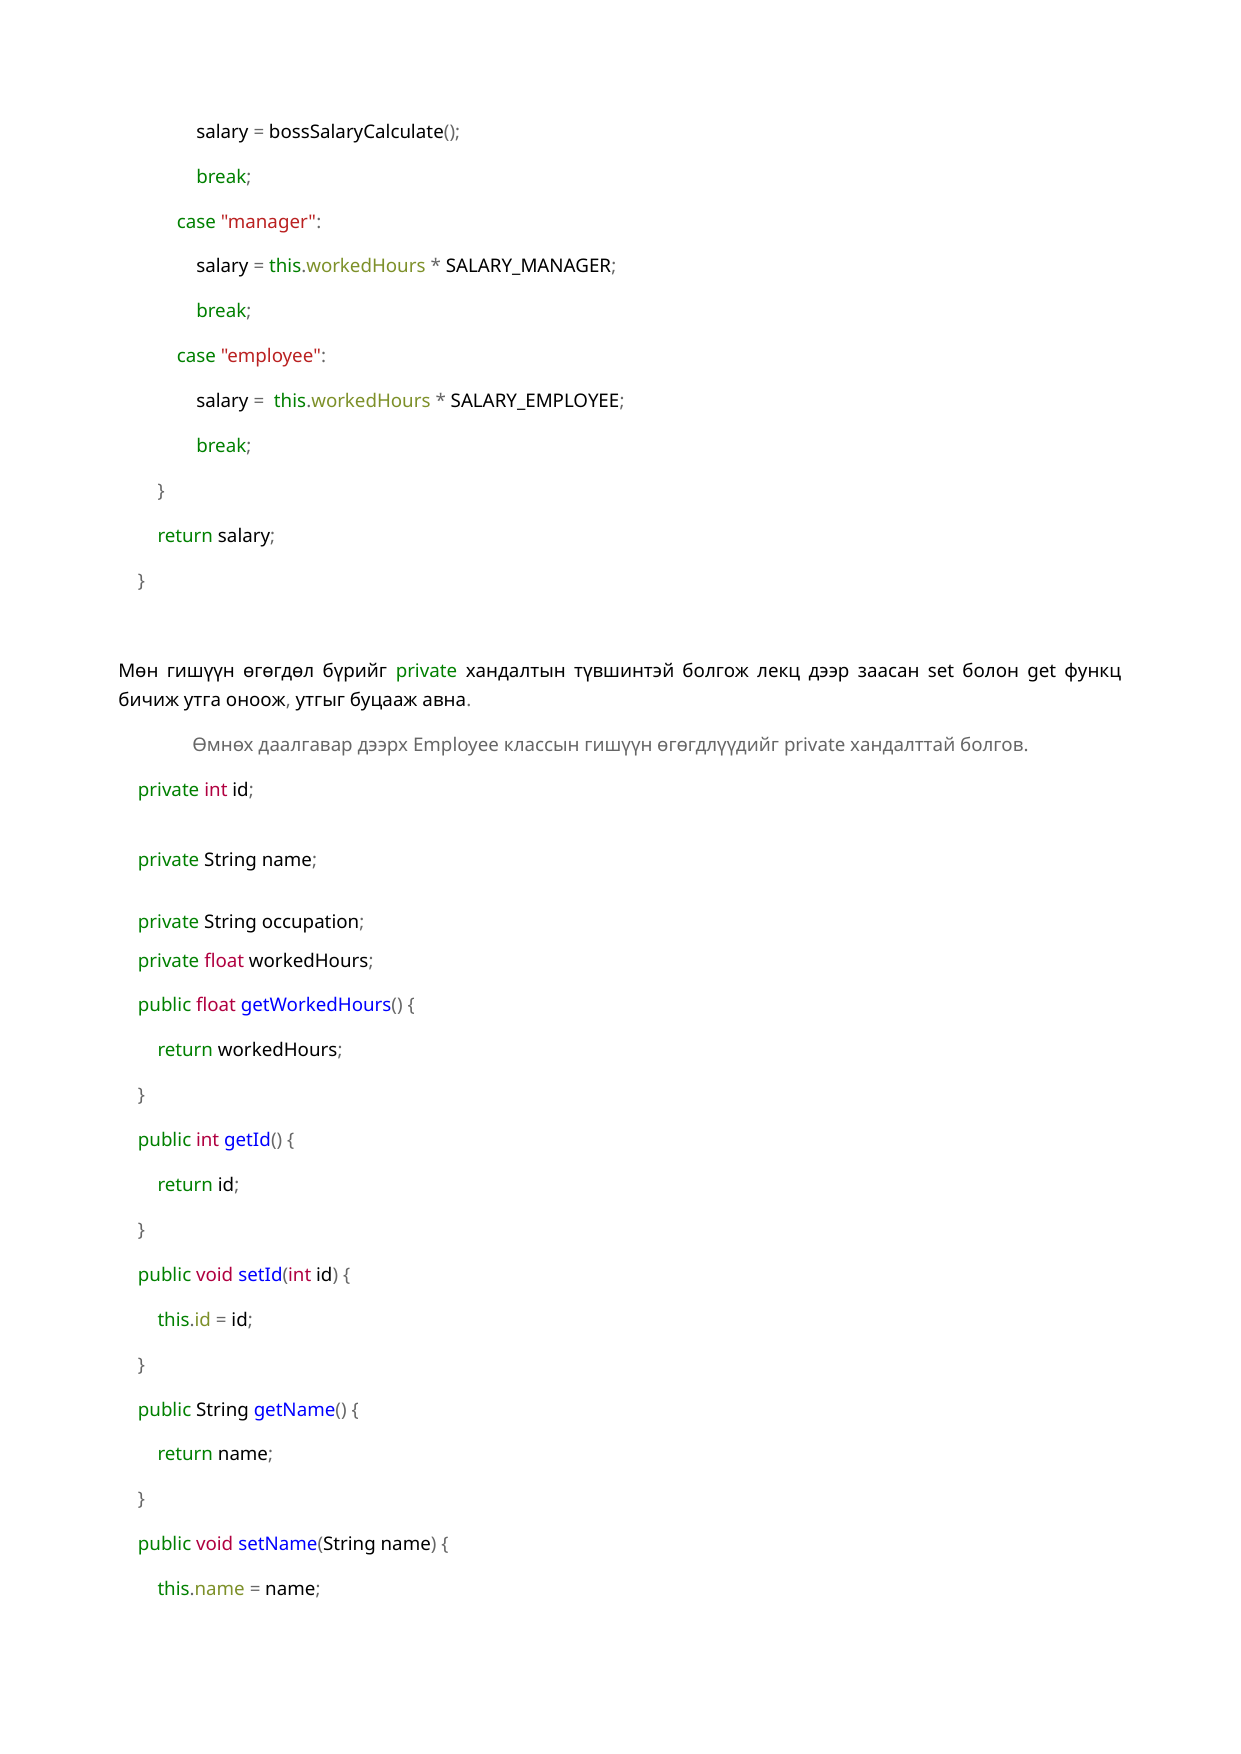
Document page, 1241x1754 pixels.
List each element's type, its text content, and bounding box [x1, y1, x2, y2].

text } [118, 1486, 1122, 1511]
text this.id = id; [118, 1306, 1122, 1332]
text return workedHours; [118, 1037, 1122, 1062]
text break; [118, 432, 1122, 458]
text } [118, 1351, 1122, 1376]
text salary = bossSalaryCalculate(); [118, 118, 1122, 144]
text private float workedHours; [118, 947, 1122, 972]
text public int getId() { [118, 1126, 1122, 1152]
text salary = this.workedHours * SALARY_EMPLOYEE; [118, 387, 1122, 413]
text public void setId(int id) { [118, 1261, 1122, 1287]
text } [118, 1082, 1122, 1107]
text salary = this.workedHours * SALARY_MANAGER; [118, 253, 1122, 278]
text this.name = name; [118, 1575, 1122, 1601]
text break; [118, 298, 1122, 323]
text private int id; [118, 776, 1122, 801]
text break; [118, 163, 1122, 188]
text Мөн гишүүн өгөгдөл бүрийг private хандалтын түвшинтэй болгож лекц дээр заасан set болон get функц бичиж утга оноож, утгыг буцааж авна. [118, 657, 1122, 712]
subtitle private String name; [118, 846, 1122, 871]
text } [118, 1216, 1122, 1242]
text case "manager": [118, 208, 1122, 233]
text return name; [118, 1441, 1122, 1466]
text public void setName(String name) { [118, 1531, 1122, 1556]
text public String getName() { [118, 1396, 1122, 1421]
subtitle private String occupation; [118, 909, 1122, 934]
text Өмнөх даалгавар дээрх Employee классын гишүүн өгөгдлүүдийг private хандалттай болгов. [118, 731, 1122, 757]
text public float getWorkedHours() { [118, 992, 1122, 1017]
text return salary; [118, 522, 1122, 548]
text } [118, 477, 1122, 503]
text } [118, 567, 1122, 593]
text case "employee": [118, 343, 1122, 368]
text return id; [118, 1171, 1122, 1197]
